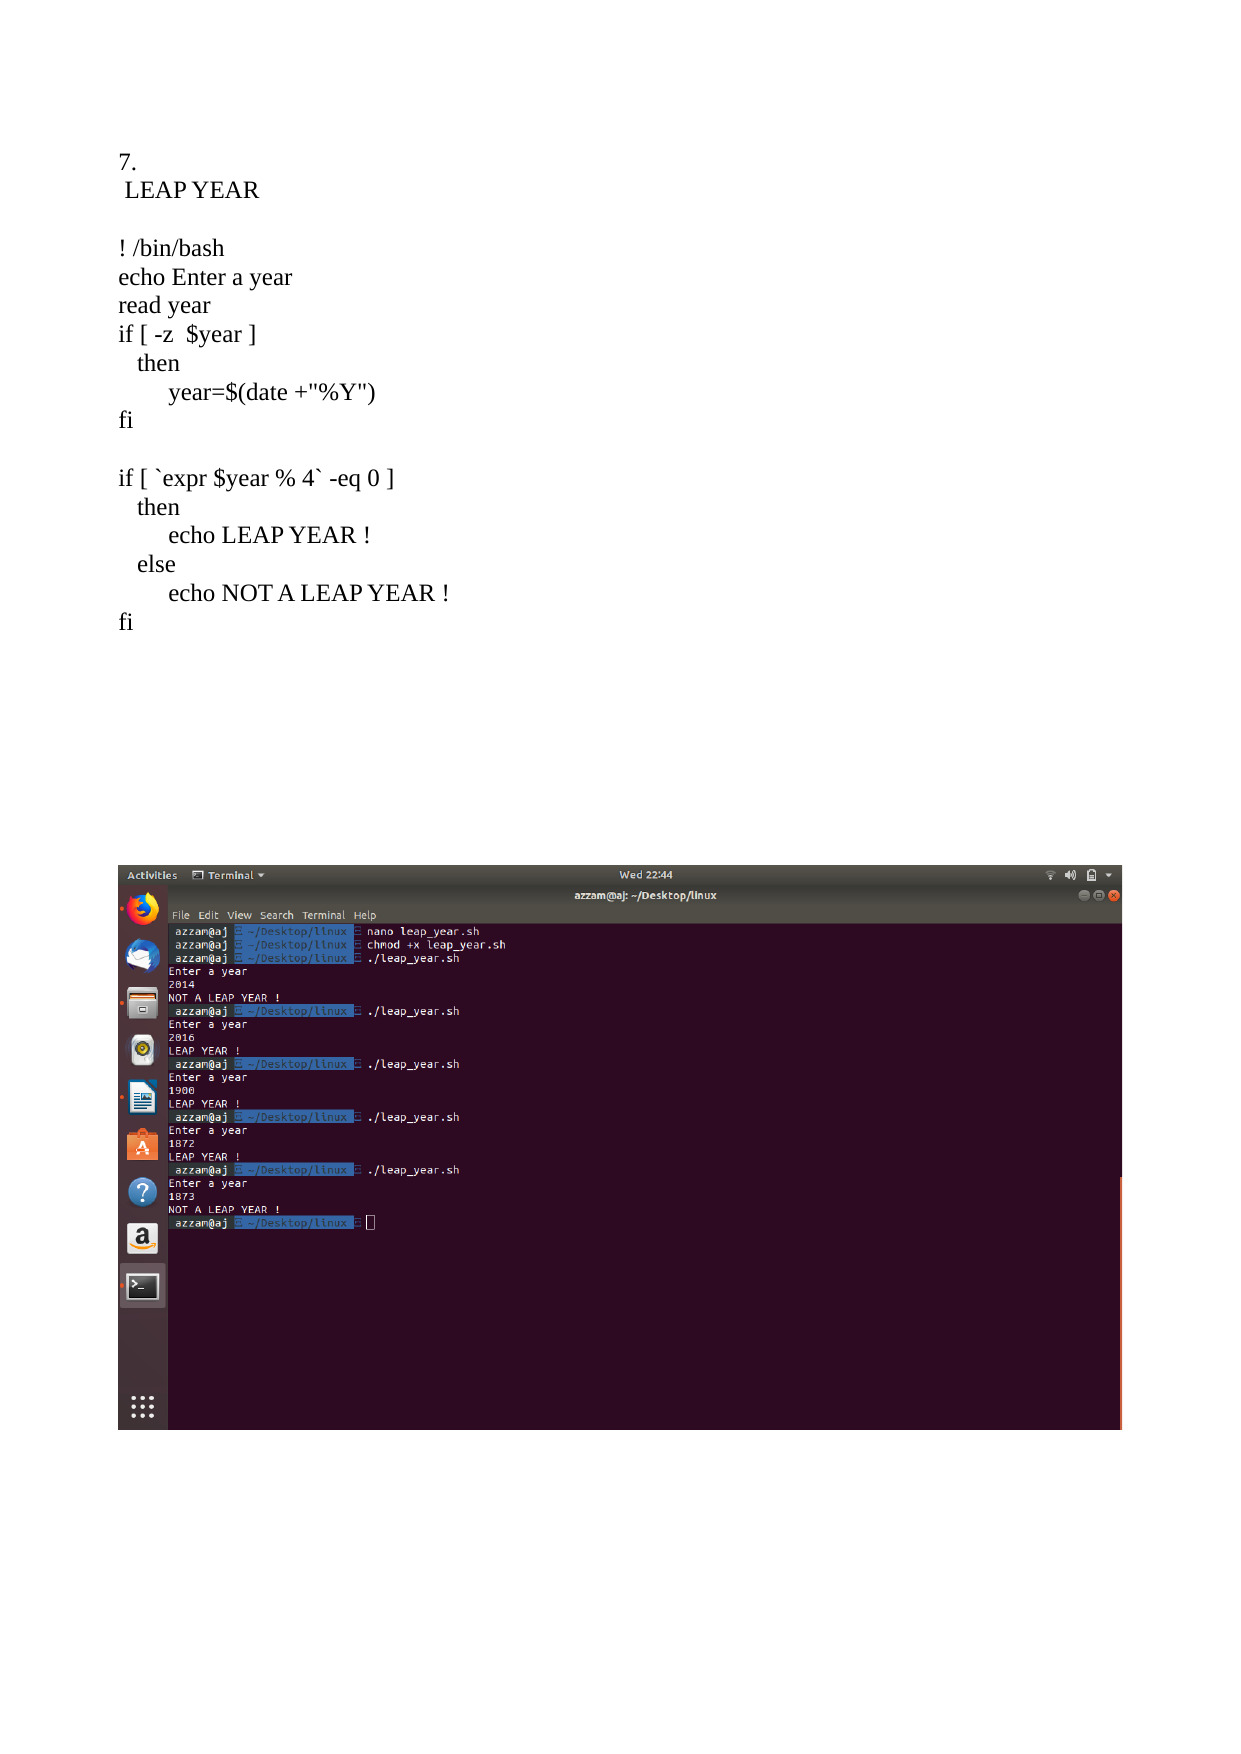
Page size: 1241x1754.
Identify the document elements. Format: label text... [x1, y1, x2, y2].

picture [118, 865, 1123, 1430]
text then [118, 492, 1122, 521]
text if [ -z $year ] [118, 319, 1122, 348]
text if [ `expr $year % 4` -eq 0 ] [118, 463, 1122, 492]
text year=$(date +"%Y") [118, 377, 1122, 406]
text 7. [118, 147, 1122, 176]
text else [118, 549, 1122, 578]
text read year [118, 291, 1122, 319]
text echo Enter a year [118, 262, 1122, 291]
text then [118, 348, 1122, 377]
text echo LEAP YEAR ! [118, 521, 1122, 549]
text echo NOT A LEAP YEAR ! [118, 578, 1122, 607]
text LEAP YEAR [118, 176, 1122, 204]
text fi [118, 607, 1122, 636]
text ! /bin/bash [118, 233, 1122, 262]
text fi [118, 406, 1122, 434]
